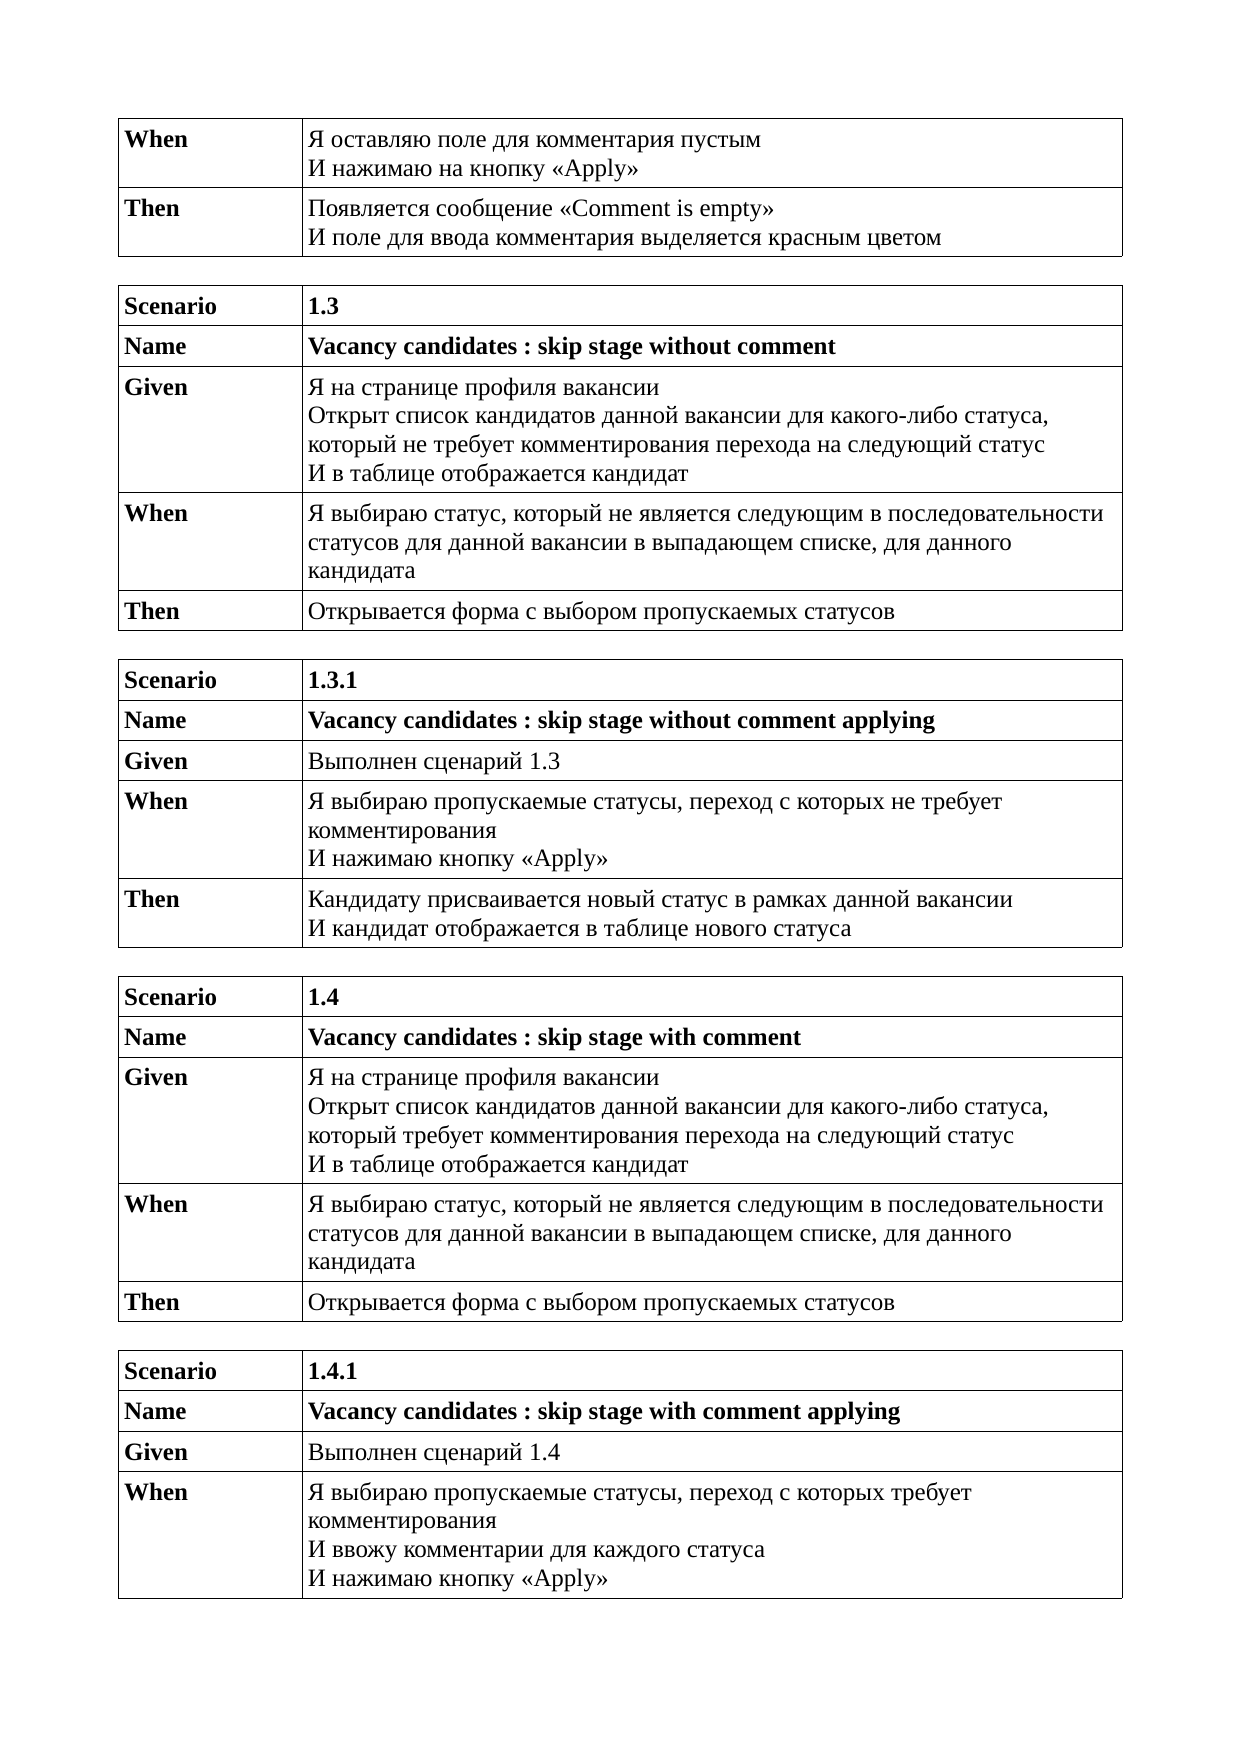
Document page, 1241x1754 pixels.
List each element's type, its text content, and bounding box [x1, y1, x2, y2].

table_cell Я оставляю поле для комментария пустым И нажимаю на кнопку «Apply» [303, 119, 1122, 187]
table_header 1.3 [303, 286, 1122, 325]
table_header 1.4.1 [303, 1351, 1122, 1390]
table_cell When [119, 781, 302, 878]
table_cell Given [119, 741, 302, 780]
table_cell Я выбираю пропускаемые статусы, переход с которых требует комментирования И ввожу комментарии для каждого статуса И нажимаю кнопку «Apply» [303, 1472, 1122, 1598]
table_cell When [119, 493, 302, 590]
table_cell Выполнен сценарий 1.3 [303, 741, 1122, 780]
table_cell When [119, 1184, 302, 1281]
table_cell Я на странице профиля вакансии Открыт список кандидатов данной вакансии для какого-либо статуса, который не требует комментирования перехода на следующий статус И в таблице отображается кандидат [303, 367, 1122, 492]
table_cell Открывается форма с выбором пропускаемых статусов [303, 1282, 1122, 1321]
table_cell Name [119, 1391, 302, 1431]
table_cell Кандидату присваивается новый статус в рамках данной вакансии И кандидат отображается в таблице нового статуса [303, 879, 1122, 947]
table_cell Я выбираю статус, который не является следующим в последовательности статусов для данной вакансии в выпадающем списке, для данного кандидата [303, 493, 1122, 590]
table_cell When [119, 1472, 302, 1598]
table_header Scenario [119, 286, 302, 325]
table_cell Name [119, 1017, 302, 1057]
table_cell Name [119, 326, 302, 366]
table_header 1.4 [303, 977, 1122, 1016]
table_cell Я выбираю статус, который не является следующим в последовательности статусов для данной вакансии в выпадающем списке, для данного кандидата [303, 1184, 1122, 1281]
table_cell Vacancy candidates : skip stage without comment applying [303, 701, 1122, 740]
table_cell Then [119, 1282, 302, 1321]
table_header Scenario [119, 977, 302, 1016]
table_cell Given [119, 367, 302, 492]
table_cell Vacancy candidates : skip stage with comment applying [303, 1391, 1122, 1431]
table_cell Given [119, 1058, 302, 1183]
table_cell Появляется сообщение «Comment is empty» И поле для ввода комментария выделяется красным цветом [303, 188, 1122, 256]
table_header 1.3.1 [303, 660, 1122, 699]
table_cell Открывается форма с выбором пропускаемых статусов [303, 591, 1122, 630]
table_cell Name [119, 701, 302, 740]
table_cell Я на странице профиля вакансии Открыт список кандидатов данной вакансии для какого-либо статуса, который требует комментирования перехода на следующий статус И в таблице отображается кандидат [303, 1058, 1122, 1183]
table_header Scenario [119, 1351, 302, 1390]
table_header Scenario [119, 660, 302, 699]
table_cell When [119, 119, 302, 187]
table_cell Vacancy candidates : skip stage without comment [303, 326, 1122, 366]
table_cell Vacancy candidates : skip stage with comment [303, 1017, 1122, 1057]
table_cell Then [119, 188, 302, 256]
table_cell Given [119, 1432, 302, 1471]
table_cell Я выбираю пропускаемые статусы, переход с которых не требует комментирования И нажимаю кнопку «Apply» [303, 781, 1122, 878]
table_cell Выполнен сценарий 1.4 [303, 1432, 1122, 1471]
table_cell Then [119, 879, 302, 947]
table_cell Then [119, 591, 302, 630]
